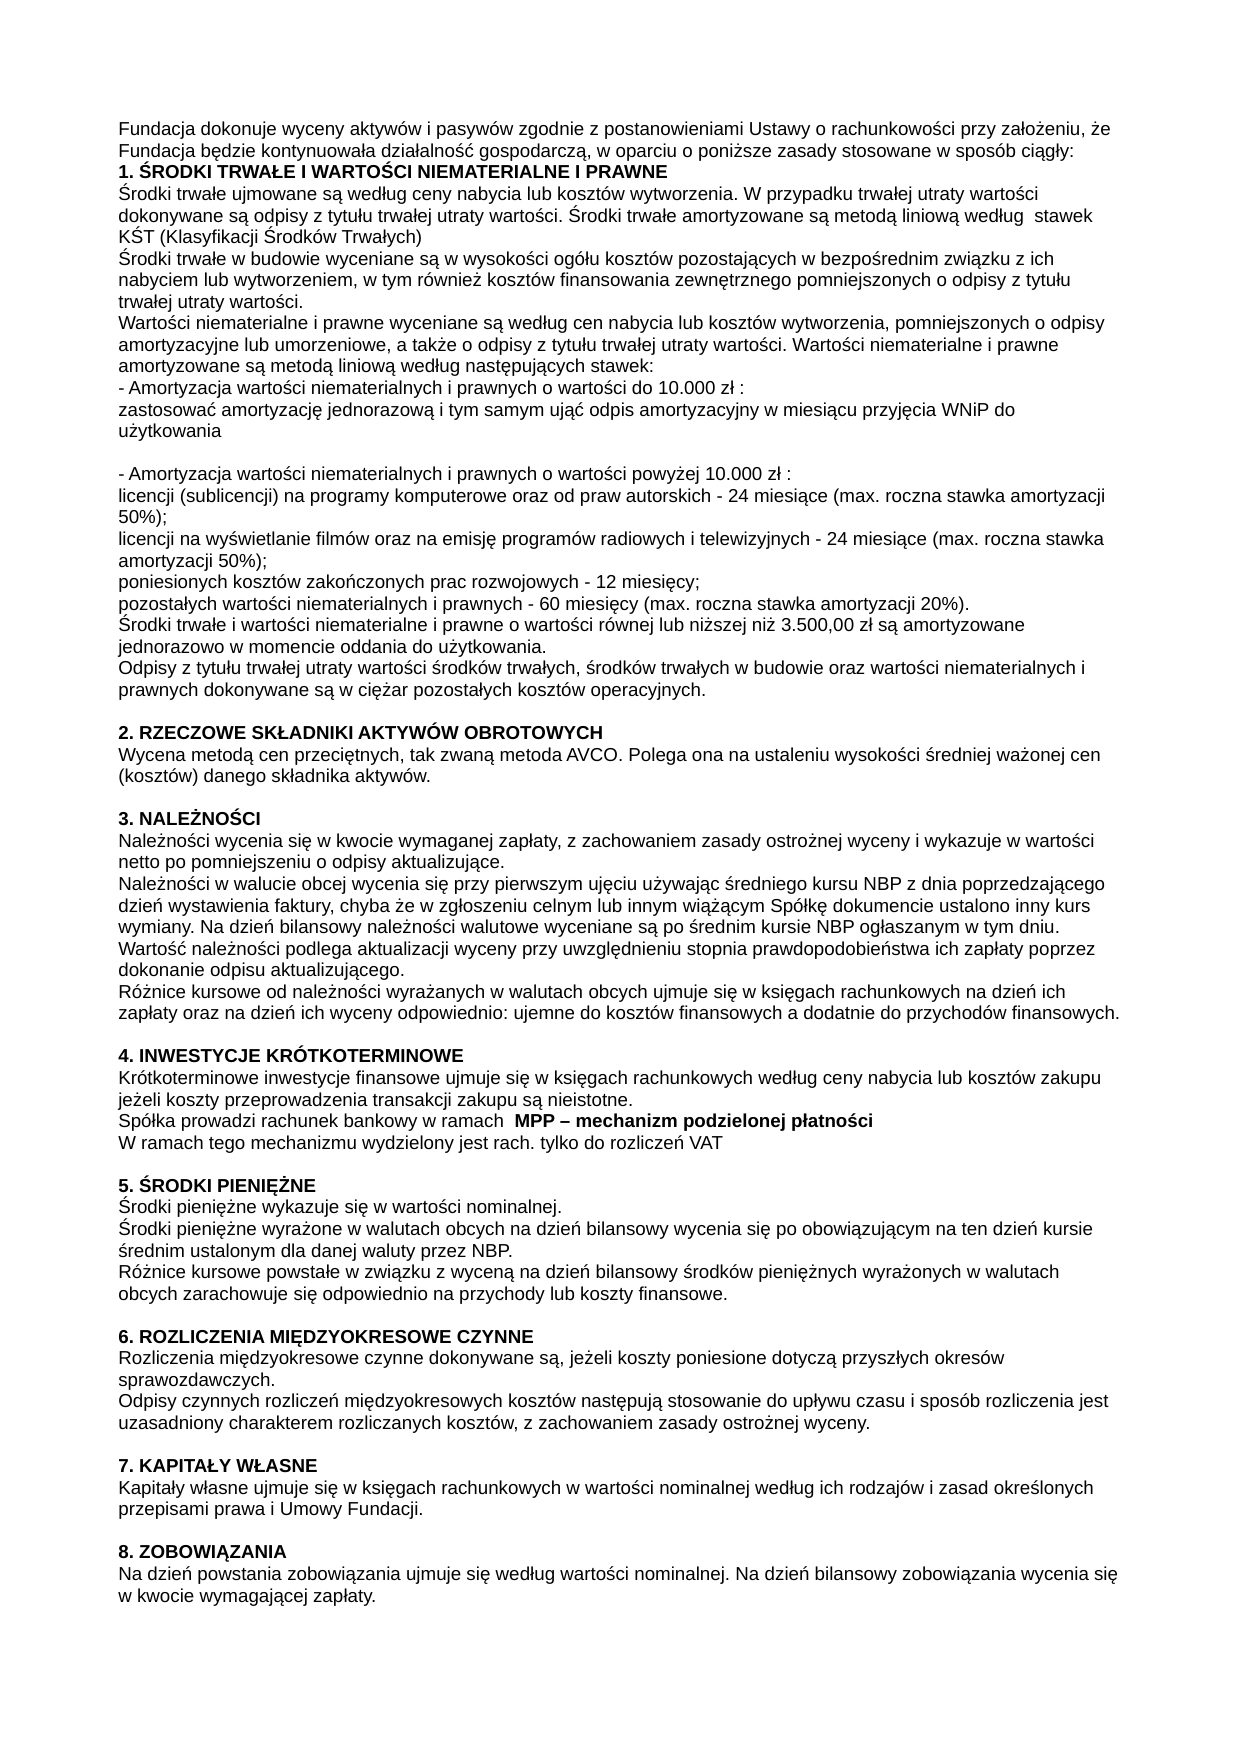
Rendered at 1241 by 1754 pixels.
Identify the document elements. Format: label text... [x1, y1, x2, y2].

text Środki trwałe ujmowane są według ceny nabycia lub kosztów wytworzenia. W przypadku trwałej utraty wartości dokonywane są odpisy z tytułu trwałej utraty wartości. Środki trwałe amortyzowane są metodą liniową według stawek KŚT (Klasyfikacji Środków Trwałych) [118, 183, 1122, 247]
text Fundacja dokonuje wyceny aktywów i pasywów zgodnie z postanowieniami Ustawy o rachunkowości przy założeniu, że Fundacja będzie kontynuowała działalność gospodarczą, w oparciu o poniższe zasady stosowane w sposób ciągły: [118, 118, 1122, 161]
text licencji na wyświetlanie filmów oraz na emisję programów radiowych i telewizyjnych - 24 miesiące (max. roczna stawka amortyzacji 50%); [118, 528, 1122, 571]
text Na dzień powstania zobowiązania ujmuje się według wartości nominalnej. Na dzień bilansowy zobowiązania wycenia się w kwocie wymagającej zapłaty. [118, 1563, 1122, 1606]
text licencji (sublicencji) na programy komputerowe oraz od praw autorskich - 24 miesiące (max. roczna stawka amortyzacji 50%); [118, 485, 1122, 528]
text Wartość należności podlega aktualizacji wyceny przy uwzględnieniu stopnia prawdopodobieństwa ich zapłaty poprzez dokonanie odpisu aktualizującego. [118, 937, 1122, 981]
text 3. NALEŻNOŚCI [118, 808, 1122, 830]
text Różnice kursowe od należności wyrażanych w walutach obcych ujmuje się w księgach rachunkowych na dzień ich zapłaty oraz na dzień ich wyceny odpowiednio: ujemne do kosztów finansowych a dodatnie do przychodów finansowych. [118, 981, 1122, 1024]
text 4. INWESTYCJE KRÓTKOTERMINOWE [118, 1045, 1122, 1067]
text Odpisy z tytułu trwałej utraty wartości środków trwałych, środków trwałych w budowie oraz wartości niematerialnych i prawnych dokonywane są w ciężar pozostałych kosztów operacyjnych. [118, 657, 1122, 700]
text Wartości niematerialne i prawne wyceniane są według cen nabycia lub kosztów wytworzenia, pomniejszonych o odpisy amortyzacyjne lub umorzeniowe, a także o odpisy z tytułu trwałej utraty wartości. Wartości niematerialne i prawne amortyzowane są metodą liniową według następujących stawek: [118, 312, 1122, 377]
text 1. ŚRODKI TRWAŁE I WARTOŚCI NIEMATERIALNE I PRAWNE [118, 161, 1122, 183]
text zastosować amortyzację jednorazową i tym samym ująć odpis amortyzacyjny w miesiącu przyjęcia WNiP do użytkowania [118, 398, 1122, 442]
text Środki pieniężne wykazuje się w wartości nominalnej. [118, 1196, 1122, 1218]
text Rozliczenia międzyokresowe czynne dokonywane są, jeżeli koszty poniesione dotyczą przyszłych okresów sprawozdawczych. [118, 1347, 1122, 1390]
text W ramach tego mechanizmu wydzielony jest rach. tylko do rozliczeń VAT [118, 1132, 1122, 1153]
text - Amortyzacja wartości niematerialnych i prawnych o wartości do 10.000 zł : [118, 377, 1122, 398]
text Należności wycenia się w kwocie wymaganej zapłaty, z zachowaniem zasady ostrożnej wyceny i wykazuje w wartości netto po pomniejszeniu o odpisy aktualizujące. [118, 830, 1122, 873]
text Wycena metodą cen przeciętnych, tak zwaną metoda AVCO. Polega ona na ustaleniu wysokości średniej ważonej cen (kosztów) danego składnika aktywów. [118, 743, 1122, 787]
text Środki trwałe i wartości niematerialne i prawne o wartości równej lub niższej niż 3.500,00 zł są amortyzowane jednorazowo w momencie oddania do użytkowania. [118, 614, 1122, 657]
text 2. RZECZOWE SKŁADNIKI AKTYWÓW OBROTOWYCH [118, 722, 1122, 743]
text Należności w walucie obcej wycenia się przy pierwszym ujęciu używając średniego kursu NBP z dnia poprzedzającego dzień wystawienia faktury, chyba że w zgłoszeniu celnym lub innym wiążącym Spółkę dokumencie ustalono inny kurs wymiany. Na dzień bilansowy należności walutowe wyceniane są po średnim kursie NBP ogłaszanym w tym dniu. [118, 873, 1122, 937]
text 8. ZOBOWIĄZANIA [118, 1541, 1122, 1563]
text Spółka prowadzi rachunek bankowy w ramach MPP – mechanizm podzielonej płatności [118, 1110, 1122, 1132]
text 7. KAPITAŁY WŁASNE [118, 1455, 1122, 1477]
text poniesionych kosztów zakończonych prac rozwojowych - 12 miesięcy; [118, 571, 1122, 592]
text Środki trwałe w budowie wyceniane są w wysokości ogółu kosztów pozostających w bezpośrednim związku z ich nabyciem lub wytworzeniem, w tym również kosztów finansowania zewnętrznego pomniejszonych o odpisy z tytułu trwałej utraty wartości. [118, 247, 1122, 312]
text 6. ROZLICZENIA MIĘDZYOKRESOWE CZYNNE [118, 1326, 1122, 1347]
text Środki pieniężne wyrażone w walutach obcych na dzień bilansowy wycenia się po obowiązującym na ten dzień kursie średnim ustalonym dla danej waluty przez NBP. [118, 1218, 1122, 1261]
text Różnice kursowe powstałe w związku z wyceną na dzień bilansowy środków pieniężnych wyrażonych w walutach obcych zarachowuje się odpowiednio na przychody lub koszty finansowe. [118, 1261, 1122, 1304]
text Kapitały własne ujmuje się w księgach rachunkowych w wartości nominalnej według ich rodzajów i zasad określonych przepisami prawa i Umowy Fundacji. [118, 1477, 1122, 1520]
text Odpisy czynnych rozliczeń międzyokresowych kosztów następują stosowanie do upływu czasu i sposób rozliczenia jest uzasadniony charakterem rozliczanych kosztów, z zachowaniem zasady ostrożnej wyceny. [118, 1390, 1122, 1433]
text - Amortyzacja wartości niematerialnych i prawnych o wartości powyżej 10.000 zł : [118, 463, 1122, 485]
text pozostałych wartości niematerialnych i prawnych - 60 miesięcy (max. roczna stawka amortyzacji 20%). [118, 592, 1122, 614]
text Krótkoterminowe inwestycje finansowe ujmuje się w księgach rachunkowych według ceny nabycia lub kosztów zakupu jeżeli koszty przeprowadzenia transakcji zakupu są nieistotne. [118, 1067, 1122, 1110]
text 5. ŚRODKI PIENIĘŻNE [118, 1175, 1122, 1196]
